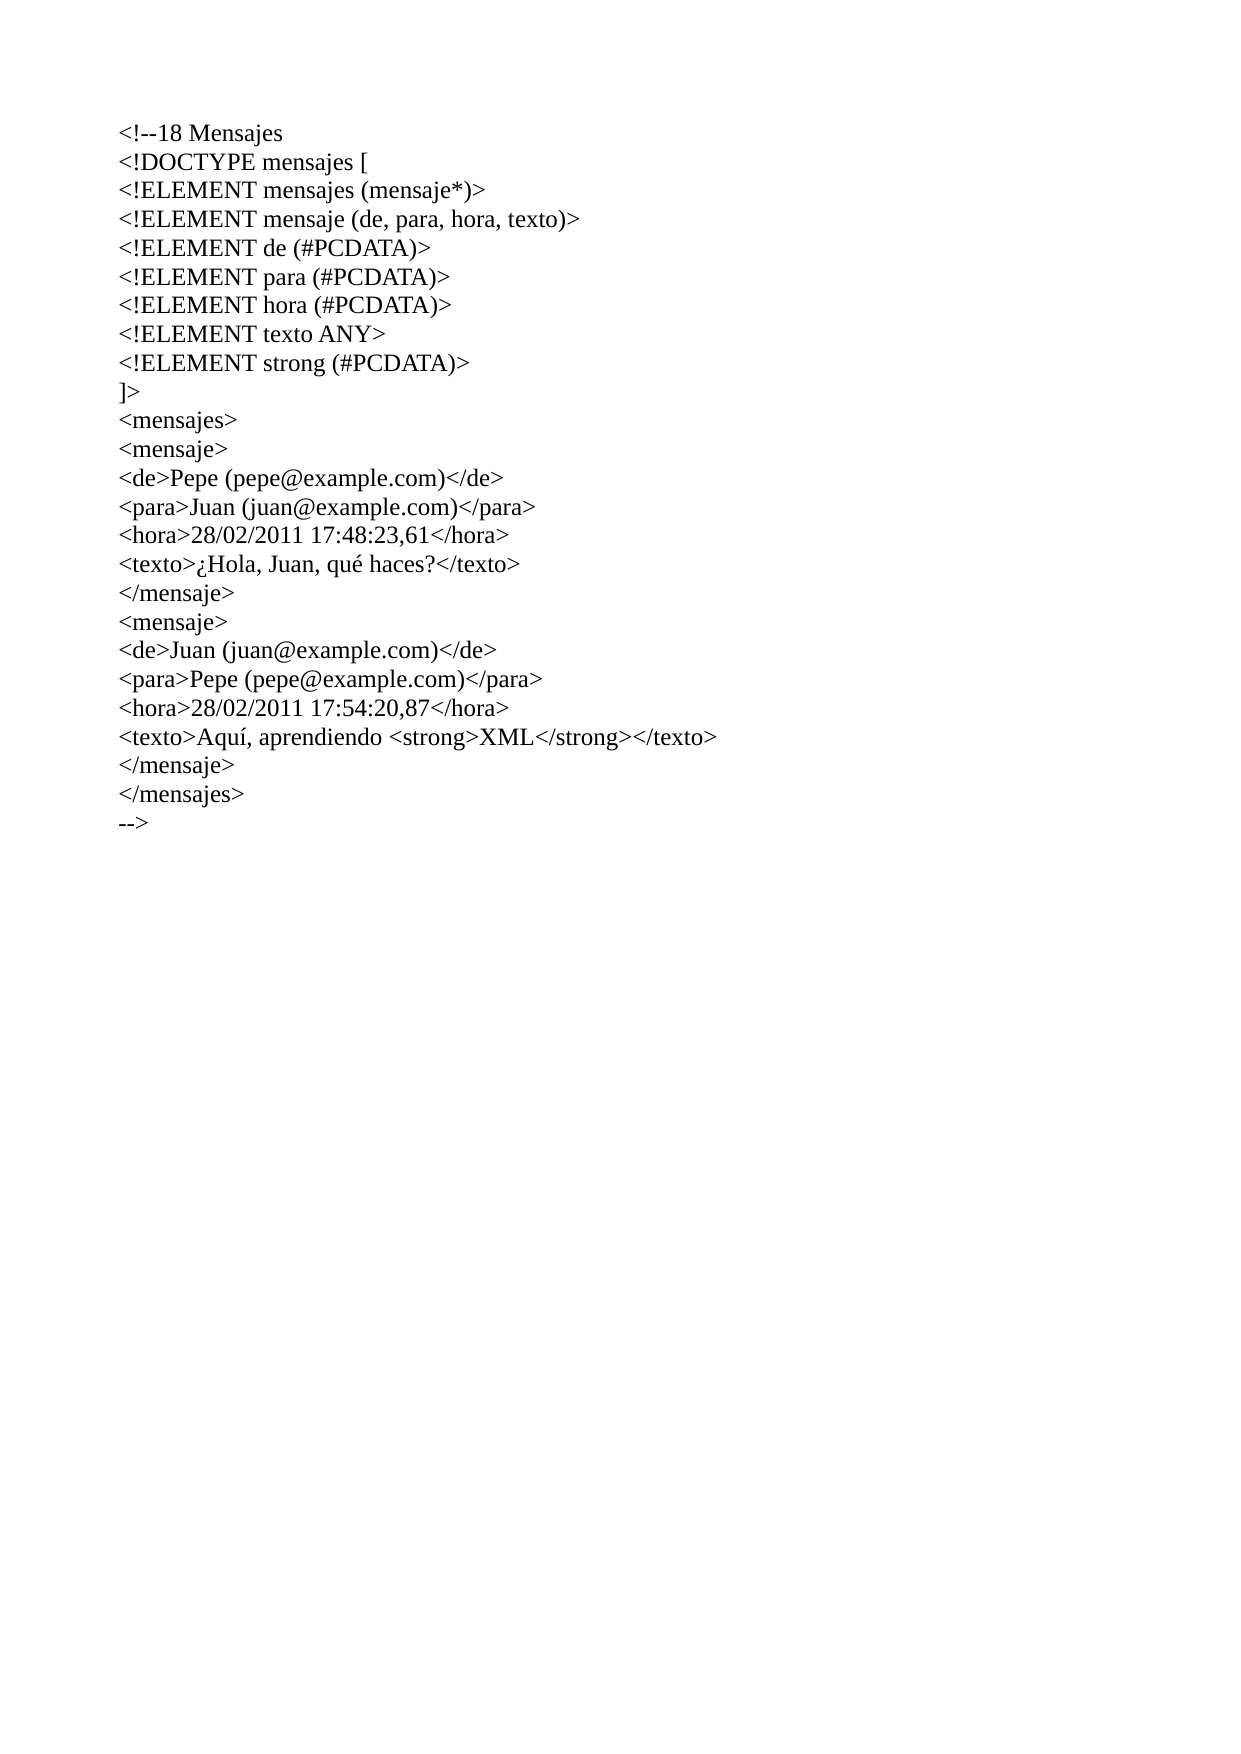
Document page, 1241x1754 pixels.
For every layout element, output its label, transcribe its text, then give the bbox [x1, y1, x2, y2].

text <para>Pepe (pepe@example.com)</para> [118, 664, 1122, 693]
text <!ELEMENT hora (#PCDATA)> [118, 291, 1122, 319]
text <de>Pepe (pepe@example.com)</de> [118, 463, 1122, 492]
text <!ELEMENT de (#PCDATA)> [118, 233, 1122, 262]
text <!ELEMENT texto ANY> [118, 319, 1122, 348]
text <texto>¿Hola, Juan, qué haces?</texto> [118, 549, 1122, 578]
text --> [118, 808, 1122, 837]
text <hora>28/02/2011 17:54:20,87</hora> [118, 693, 1122, 722]
text <mensaje> [118, 434, 1122, 463]
text <!ELEMENT mensaje (de, para, hora, texto)> [118, 204, 1122, 233]
text <!ELEMENT mensajes (mensaje*)> [118, 176, 1122, 204]
text <!DOCTYPE mensajes [ [118, 147, 1122, 176]
text <de>Juan (juan@example.com)</de> [118, 636, 1122, 664]
text <hora>28/02/2011 17:48:23,61</hora> [118, 521, 1122, 549]
text </mensaje> [118, 751, 1122, 779]
text <!ELEMENT strong (#PCDATA)> [118, 348, 1122, 377]
text <mensajes> [118, 406, 1122, 434]
text </mensaje> [118, 578, 1122, 607]
text <!ELEMENT para (#PCDATA)> [118, 262, 1122, 291]
text <mensaje> [118, 607, 1122, 636]
text <para>Juan (juan@example.com)</para> [118, 492, 1122, 521]
text ]> [118, 377, 1122, 406]
text <!--18 Mensajes [118, 118, 1122, 147]
text <texto>Aquí, aprendiendo <strong>XML</strong></texto> [118, 722, 1122, 751]
text </mensajes> [118, 779, 1122, 808]
